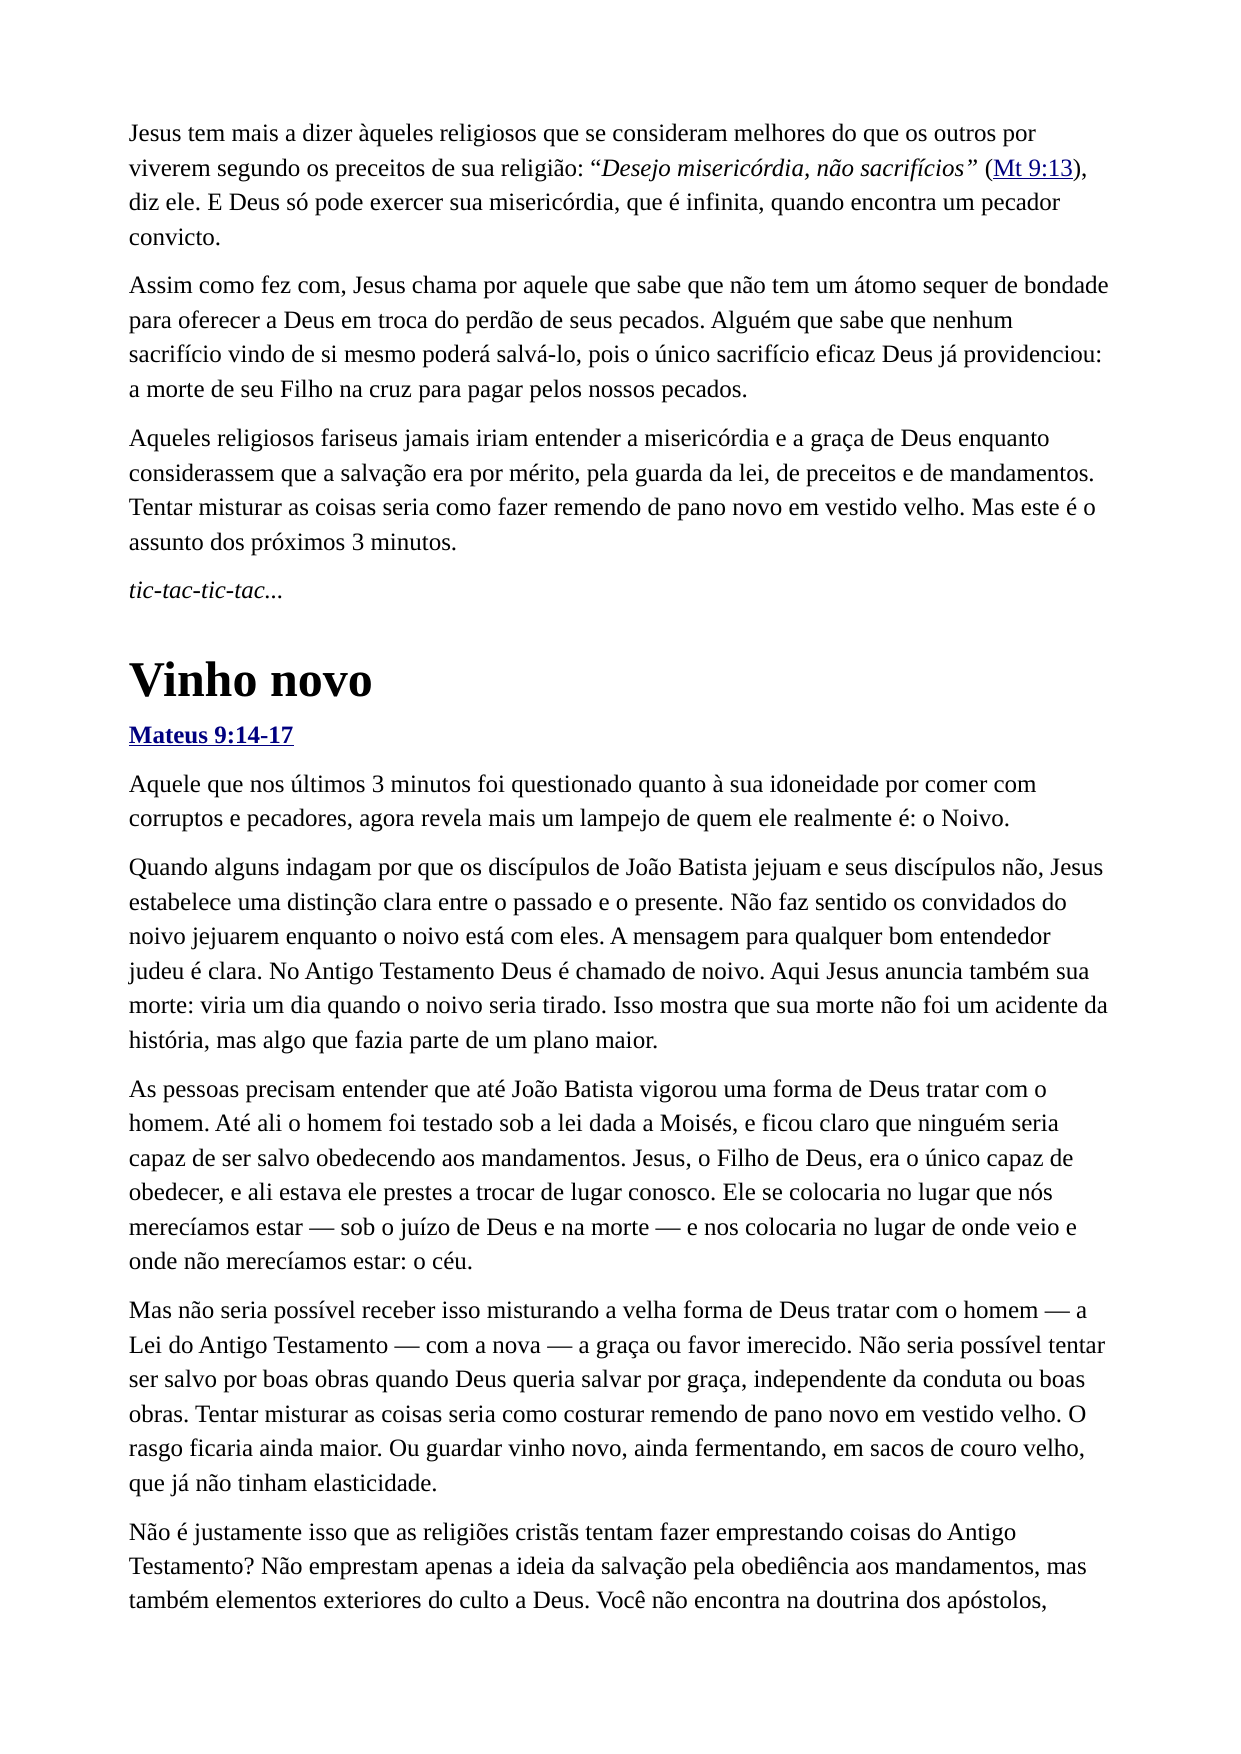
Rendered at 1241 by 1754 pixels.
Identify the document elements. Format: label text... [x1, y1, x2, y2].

text tic-tac-tic-tac... [129, 576, 1111, 604]
subtitle Vinho novo [129, 650, 1111, 707]
text Aqueles religiosos fariseus jamais iriam entender a misericórdia e a graça de Deus enquanto considerassem que a salvação era por mérito, pela guarda da lei, de preceitos e de mandamentos. Tentar misturar as coisas seria como fazer remendo de pano novo em vestido velho. Mas este é o assunto dos próximos 3 minutos. [129, 423, 1111, 555]
text Aquele que nos últimos 3 minutos foi questionado quanto à sua idoneidade por comer com corruptos e pecadores, agora revela mais um lampejo de quem ele realmente é: o Noivo. [129, 769, 1111, 832]
text Jesus tem mais a dizer àqueles religiosos que se consideram melhores do que os outros por viverem segundo os preceitos de sua religião: “Desejo misericórdia, não sacrifícios” (Mt 9:13), diz ele. E Deus só pode exercer sua misericórdia, que é infinita, quando encontra um pecador convicto. [129, 118, 1111, 250]
text Quando alguns indagam por que os discípulos de João Batista jejuam e seus discípulos não, Jesus estabelece uma distinção clara entre o passado e o presente. Não faz sentido os convidados do noivo jejuarem enquanto o noivo está com eles. A mensagem para qualquer bom entendedor judeu é clara. No Antigo Testamento Deus é chamado de noivo. Aqui Jesus anuncia também sua morte: viria um dia quando o noivo seria tirado. Isso mostra que sua morte não foi um acidente da história, mas algo que fazia parte de um plano maior. [129, 852, 1111, 1053]
text Assim como fez com, Jesus chama por aquele que sabe que não tem um átomo sequer de bondade para oferecer a Deus em troca do perdão de seus pecados. Alguém que sabe que nenhum sacrifício vindo de si mesmo poderá salvá-lo, pois o único sacrifício eficaz Deus já providenciou: a morte de seu Filho na cruz para pagar pelos nossos pecados. [129, 271, 1111, 403]
text Não é justamente isso que as religiões cristãs tentam fazer emprestando coisas do Antigo Testamento? Não emprestam apenas a ideia da salvação pela obediência aos mandamentos, mas também elementos exteriores do culto a Deus. Você não encontra na doutrina dos apóstolos, [129, 1517, 1111, 1614]
text As pessoas precisam entender que até João Batista vigorou uma forma de Deus tratar com o homem. Até ali o homem foi testado sob a lei dada a Moisés, e ficou claro que ninguém seria capaz de ser salvo obedecendo aos mandamentos. Jesus, o Filho de Deus, era o único capaz de obedecer, e ali estava ele prestes a trocar de lugar conosco. Ele se colocaria no lugar que nós merecíamos estar — sob o juízo de Deus e na morte — e nos colocaria no lugar de onde veio e onde não merecíamos estar: o céu. [129, 1074, 1111, 1275]
text Mateus 9:14-17 [129, 720, 1111, 748]
text Mas não seria possível receber isso misturando a velha forma de Deus tratar com o homem — a Lei do Antigo Testamento — com a nova — a graça ou favor imerecido. Não seria possível tentar ser salvo por boas obras quando Deus queria salvar por graça, independente da conduta ou boas obras. Tentar misturar as coisas seria como costurar remendo de pano novo em vestido velho. O rasgo ficaria ainda maior. Ou guardar vinho novo, ainda fermentando, em sacos de couro velho, que já não tinham elasticidade. [129, 1295, 1111, 1496]
